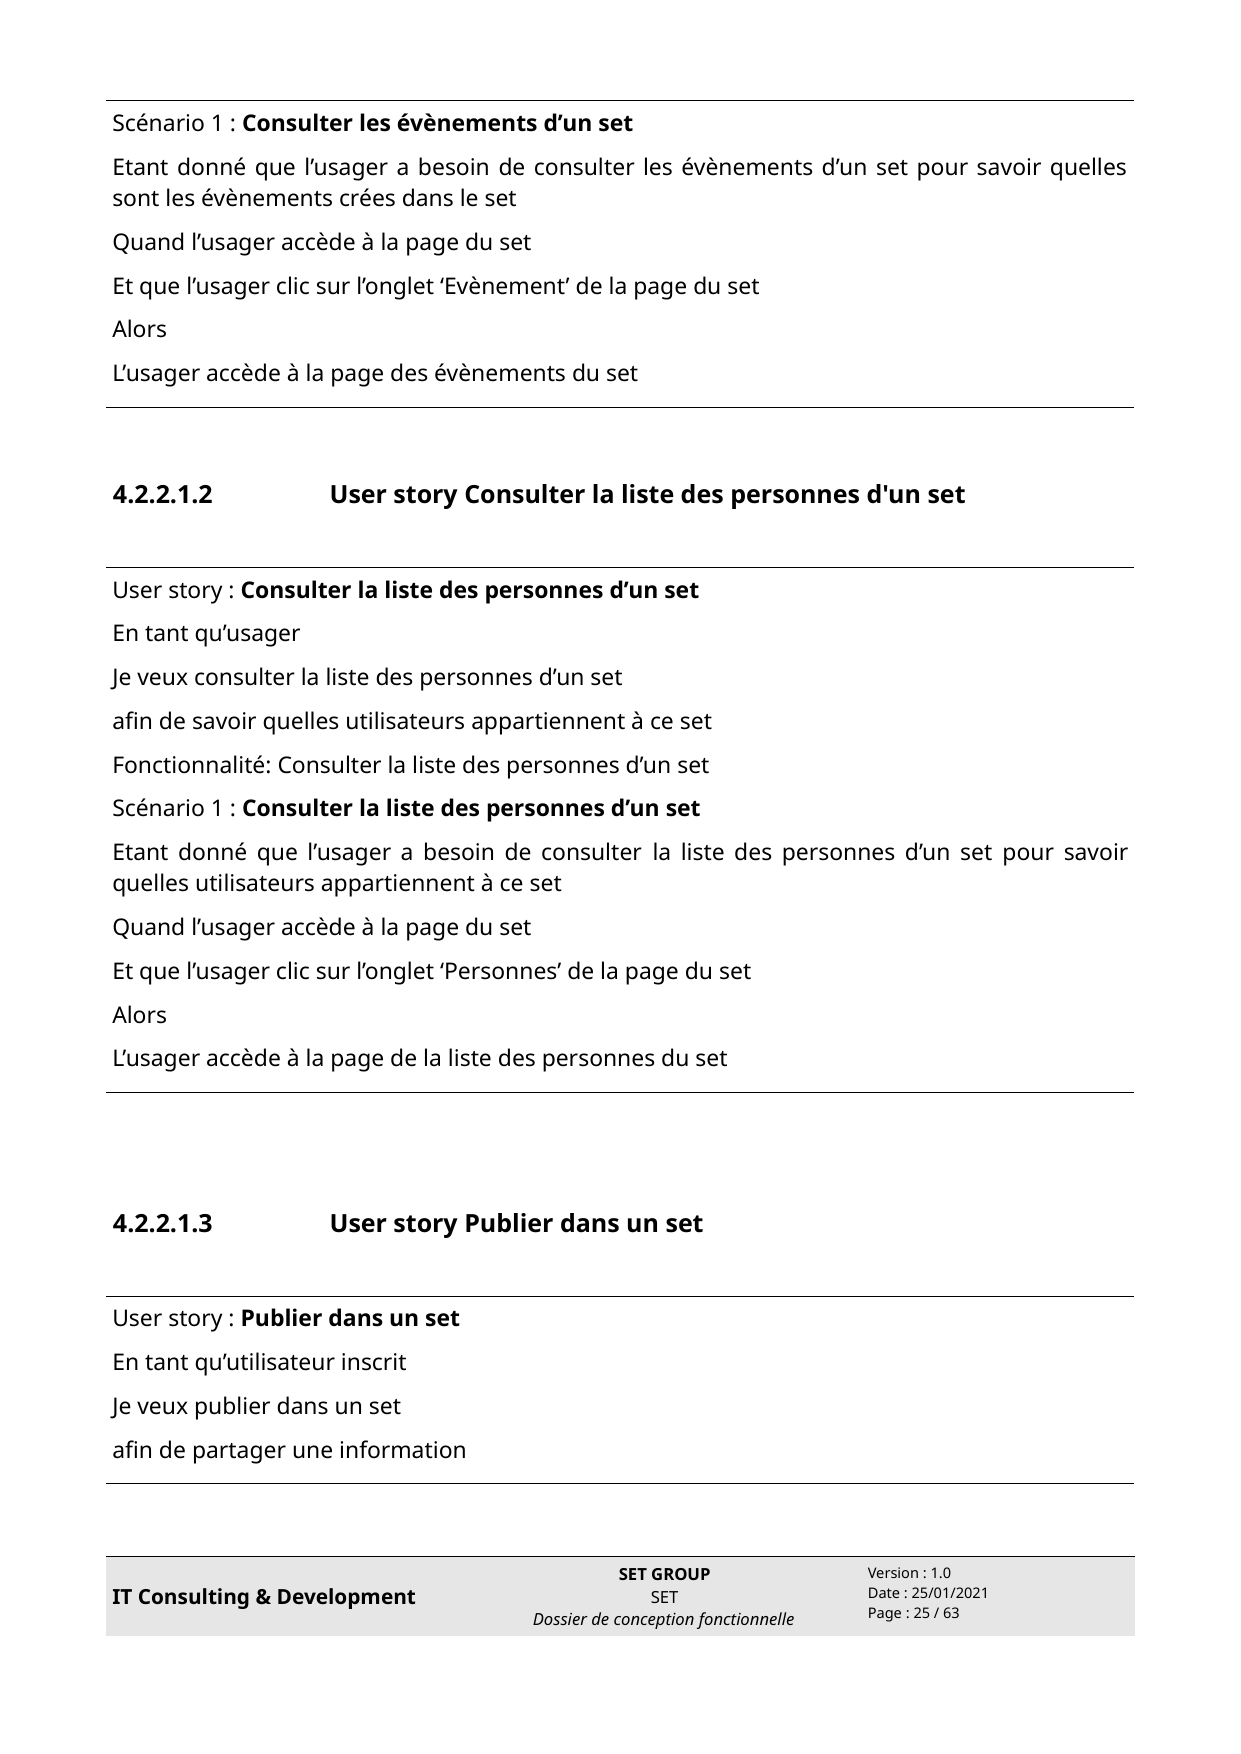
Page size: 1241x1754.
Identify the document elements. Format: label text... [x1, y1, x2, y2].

table_header User story : Consulter la liste des personnes d’un set En tant qu’usager Je veux consulter la liste des personnes d’un set afin de savoir quelles utilisateurs appartiennent à ce set Fonctionnalité: Consulter la liste des personnes d’un set Scénario 1 : Consulter la liste des personnes d’un set Etant donné que l’usager a besoin de consulter la liste des personnes d’un set pour savoir quelles utilisateurs appartiennent à ce set Quand l’usager accède à la page du set Et que l’usager clic sur l’onglet ‘Personnes’ de la page du set Alors L’usager accède à la page de la liste des personnes du set [106, 568, 1134, 1092]
subtitle User story Publier dans un set [106, 1205, 1134, 1239]
subtitle User story Consulter la liste des personnes d'un set [106, 476, 1134, 511]
table_header User story : Publier dans un set En tant qu’utilisateur inscrit Je veux publier dans un set afin de partager une information [106, 1297, 1134, 1483]
table_header Scénario 1 : Consulter les évènements d’un set Etant donné que l’usager a besoin de consulter les évènements d’un set pour savoir quelles sont les évènements crées dans le set Quand l’usager accède à la page du set Et que l’usager clic sur l’onglet ‘Evènement’ de la page du set Alors L’usager accède à la page des évènements du set [106, 101, 1134, 407]
